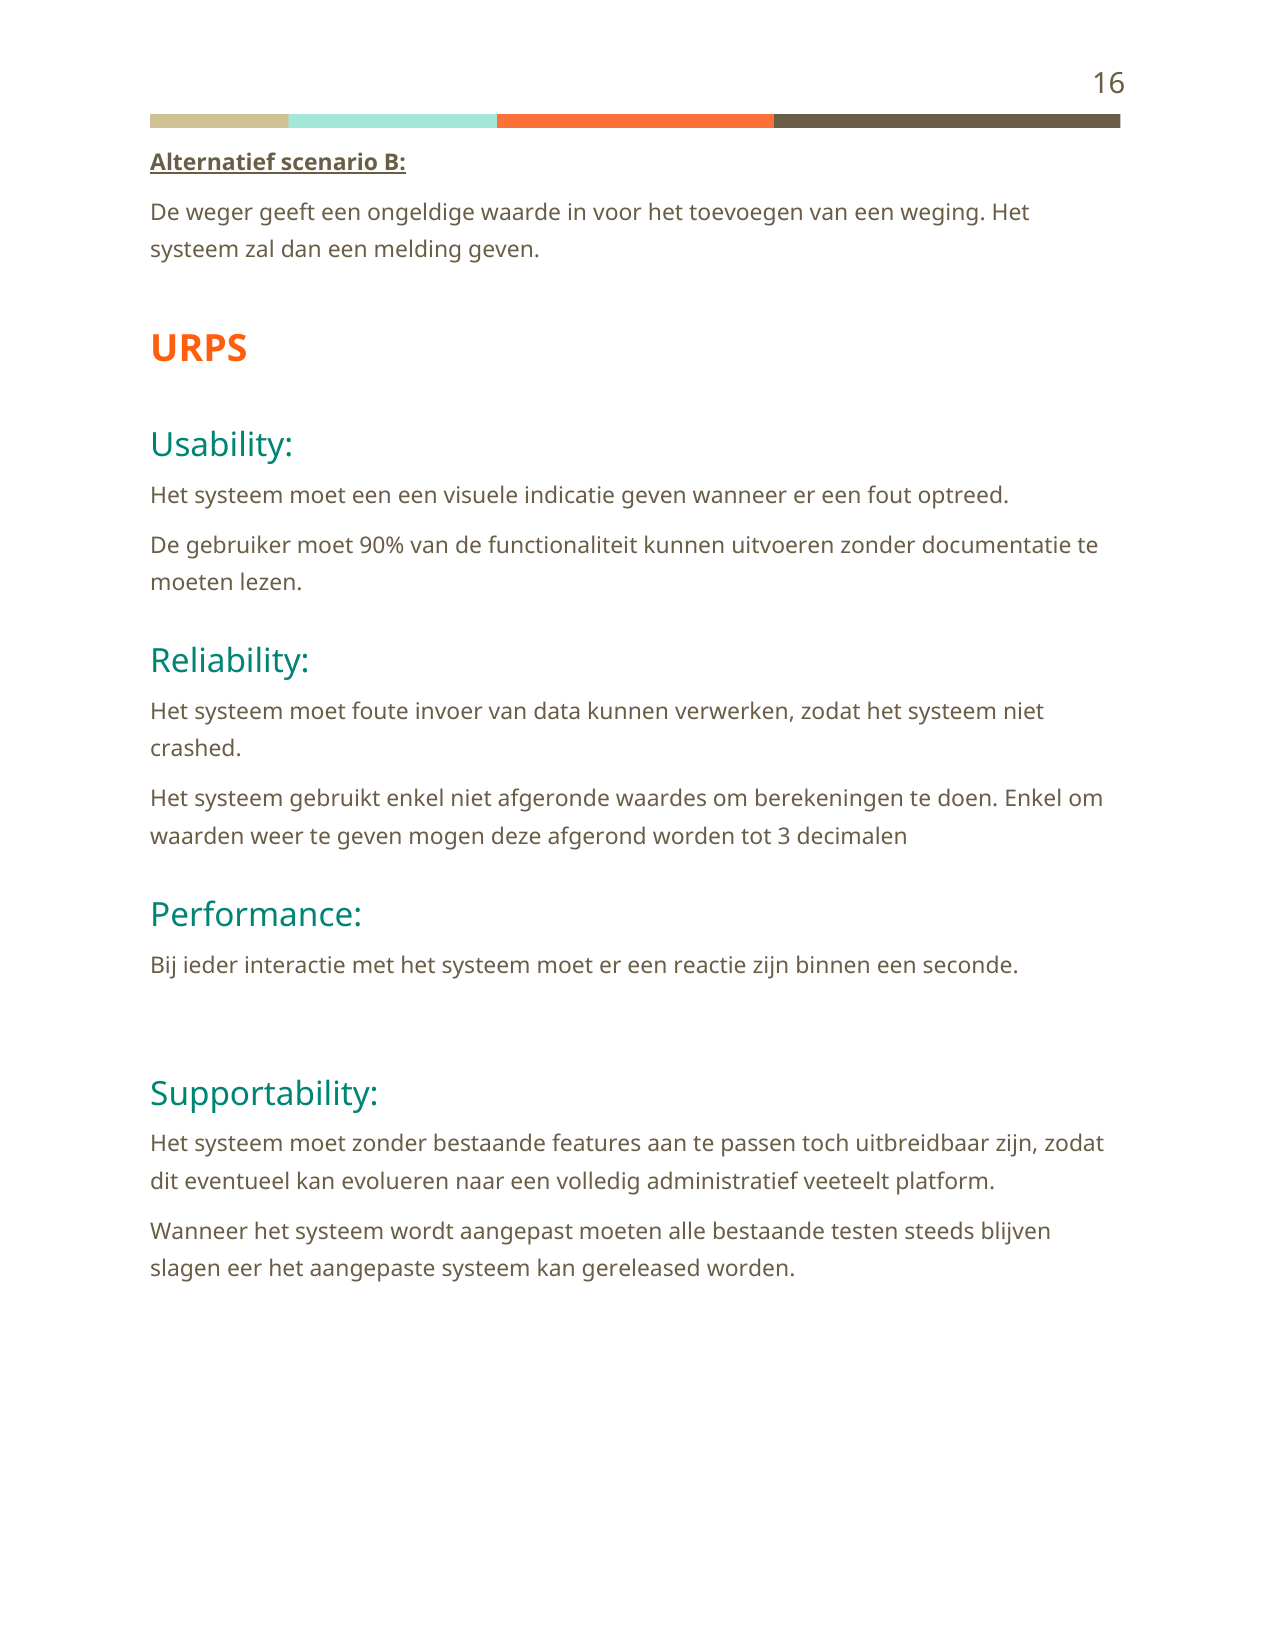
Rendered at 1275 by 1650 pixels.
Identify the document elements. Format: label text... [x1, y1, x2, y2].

text De weger geeft een ongeldige waarde in voor het toevoegen van een weging. Het systeem zal dan een melding geven. [150, 196, 1125, 265]
subtitle Reliability: [150, 637, 1125, 682]
text Het systeem moet zonder bestaande features aan te passen toch uitbreidbaar zijn, zodat dit eventueel kan evolueren naar een volledig administratief veeteelt platform. [150, 1127, 1125, 1196]
text Het systeem gebruikt enkel niet afgeronde waardes om berekeningen te doen. Enkel om waarden weer te geven mogen deze afgerond worden tot 3 decimalen [150, 782, 1125, 851]
text De gebruiker moet 90% van de functionaliteit kunnen uitvoeren zonder documentatie te moeten lezen. [150, 528, 1125, 597]
text Bij ieder interactie met het systeem moet er een reactie zijn binnen een seconde. [150, 948, 1125, 980]
subtitle Supportability: [150, 1069, 1125, 1115]
subtitle Performance: [150, 891, 1125, 936]
text Het systeem moet een een visuele indicatie geven wanneer er een fout optreed. [150, 478, 1125, 510]
text Alternatief scenario B: [150, 146, 1125, 177]
subtitle URPS [150, 321, 1125, 372]
text Wanneer het systeem wordt aangepast moeten alle bestaande testen steeds blijven slagen eer het aangepaste systeem kan gereleased worden. [150, 1215, 1125, 1283]
subtitle Usability: [150, 421, 1125, 466]
picture [150, 114, 1121, 128]
text Het systeem moet foute invoer van data kunnen verwerken, zodat het systeem niet crashed. [150, 695, 1125, 763]
